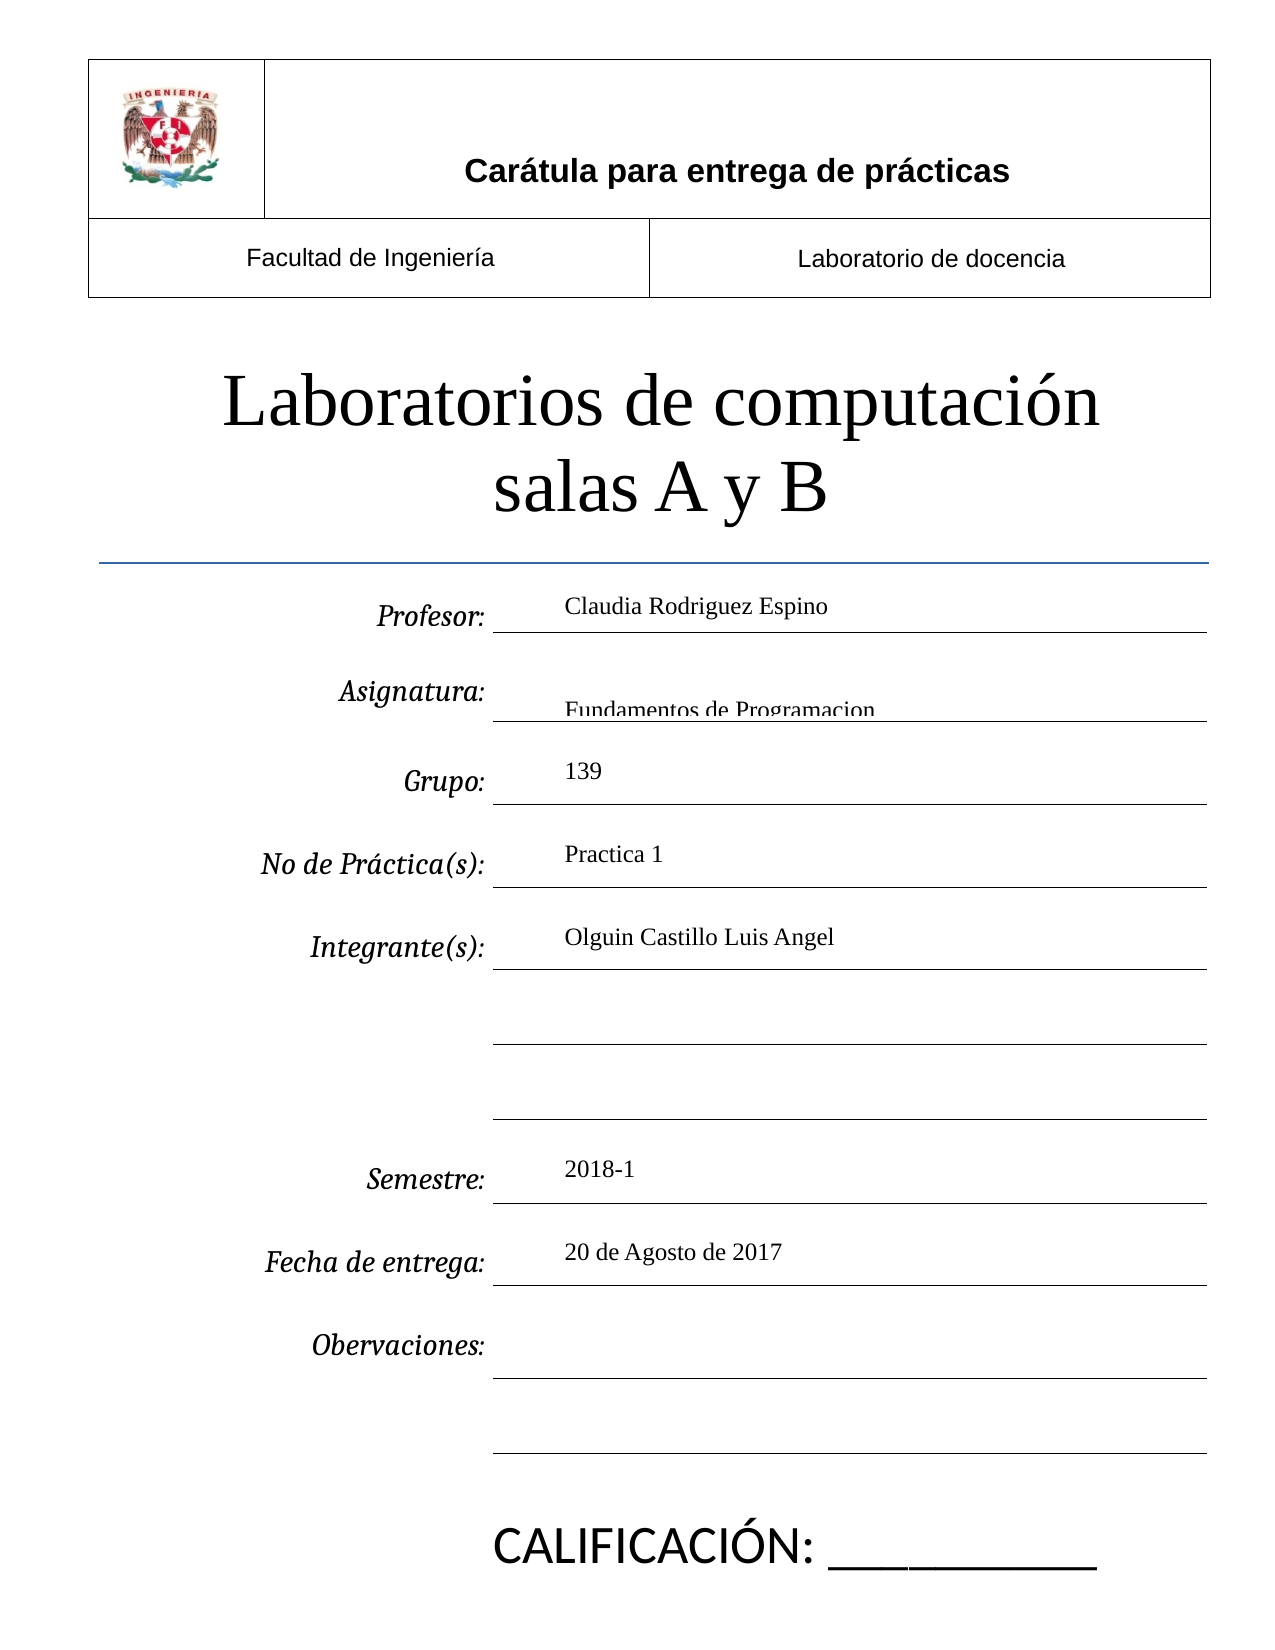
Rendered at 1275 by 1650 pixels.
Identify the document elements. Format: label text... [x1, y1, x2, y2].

table_cell 139 [493, 722, 1207, 804]
table_header [118, 556, 493, 562]
table_cell [493, 970, 1207, 1044]
table_cell Semestre: [118, 1119, 493, 1202]
table_cell [118, 969, 493, 1044]
table_cell [493, 1379, 1207, 1453]
text Laboratorios de computación [118, 355, 1205, 441]
table_cell No de Práctica(s): [118, 804, 493, 887]
table_cell 2018-1 [493, 1120, 1207, 1202]
table_cell Integrante(s): [118, 887, 493, 969]
text CALIFICACIÓN: __________ [118, 1511, 1205, 1577]
table_header Carátula para entrega de prácticas [265, 60, 1210, 217]
table_cell [118, 1378, 493, 1453]
table_header Profesor: [118, 564, 493, 631]
table_cell [493, 1286, 1207, 1378]
table_header [89, 60, 264, 217]
table_cell Fecha de entrega: [118, 1203, 493, 1285]
table_cell Asignatura: [118, 631, 493, 721]
table_cell Olguin Castillo Luis Angel [493, 888, 1207, 969]
table_cell 20 de Agosto de 2017 [493, 1204, 1207, 1285]
text salas A y B [118, 441, 1205, 528]
table_header [493, 556, 1207, 562]
table_cell Grupo: [118, 721, 493, 804]
table_cell Laboratorio de docencia [650, 219, 1210, 297]
table_cell Practica 1 [493, 805, 1207, 887]
table_cell [493, 1045, 1207, 1119]
table_cell Facultad de Ingeniería [89, 219, 649, 297]
table_cell Obervaciones: [118, 1285, 493, 1378]
table_header Claudia Rodriguez Espino [493, 564, 1207, 631]
table_cell [118, 1044, 493, 1119]
table_cell Fundamentos de Programacion [493, 633, 1207, 721]
